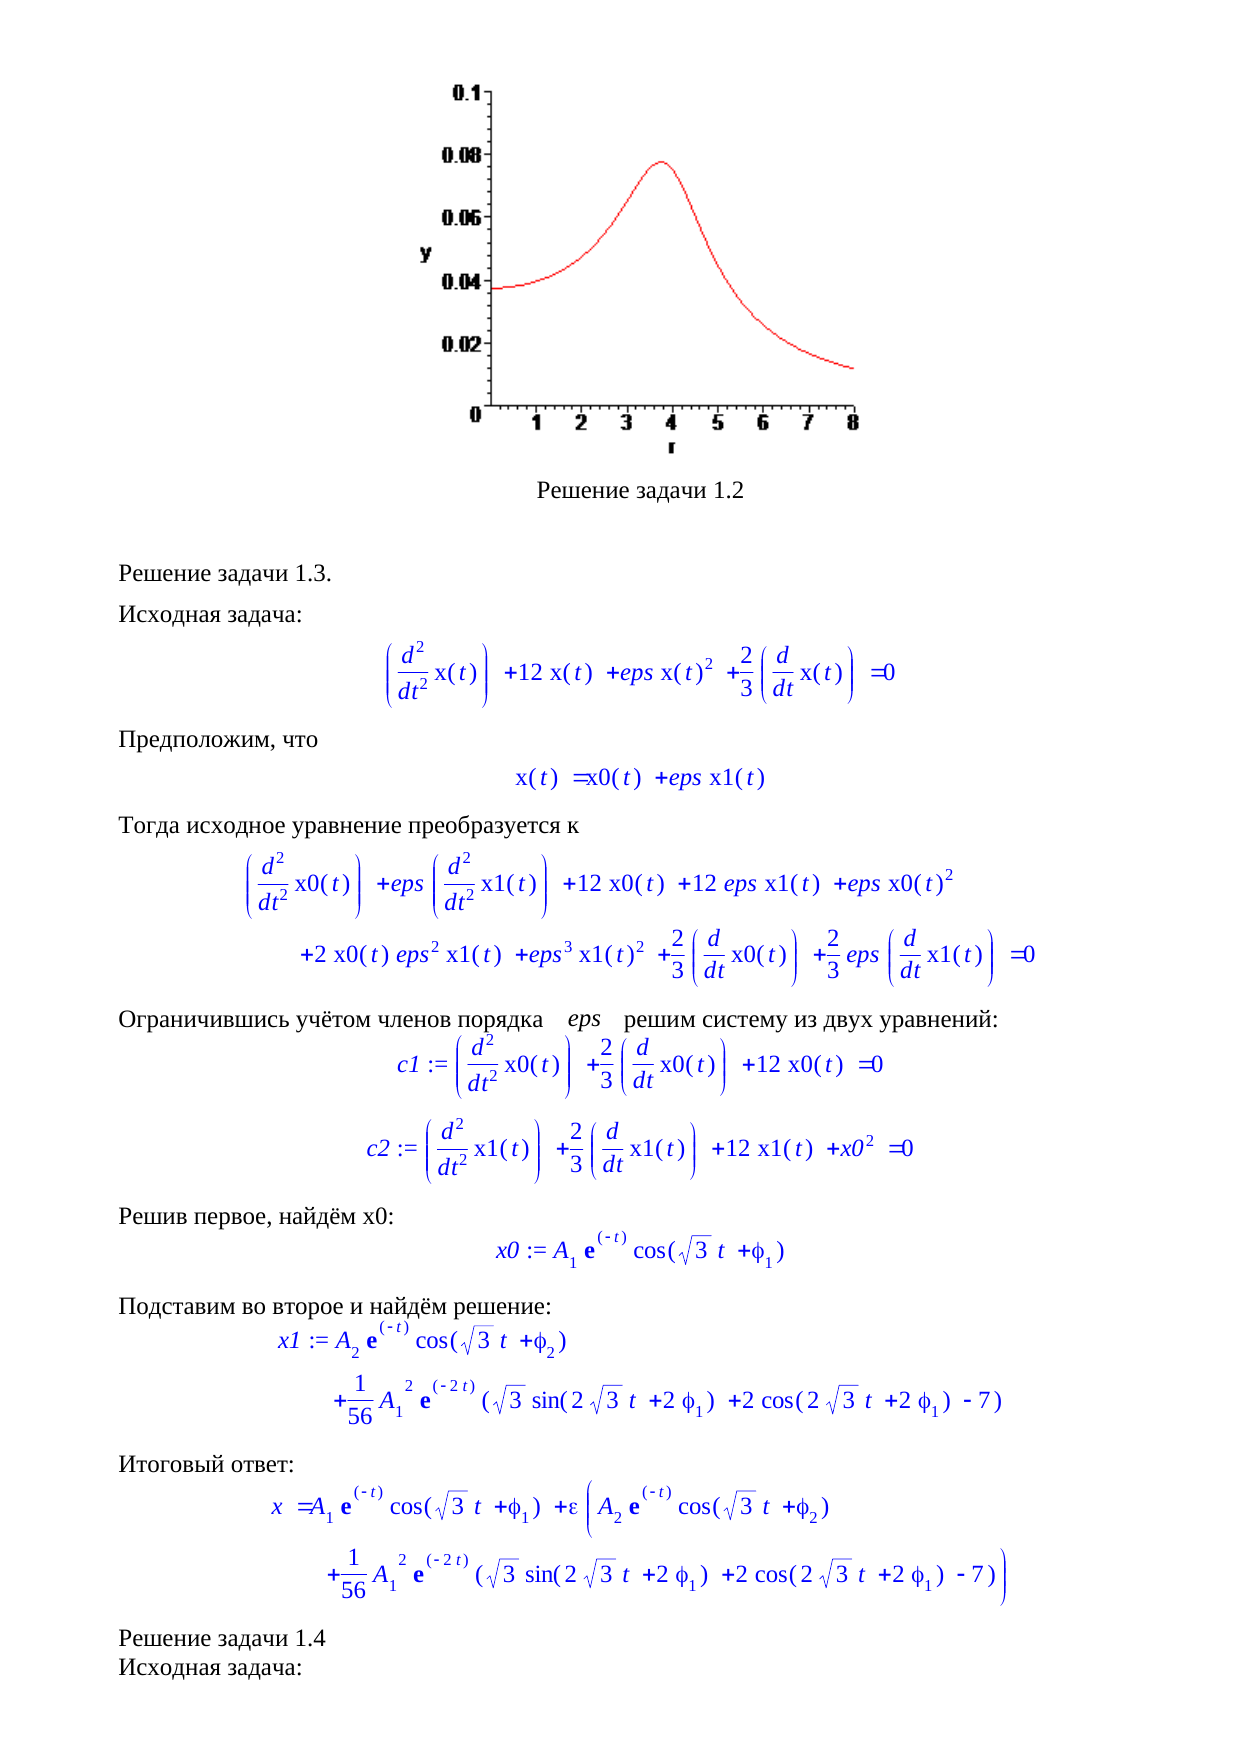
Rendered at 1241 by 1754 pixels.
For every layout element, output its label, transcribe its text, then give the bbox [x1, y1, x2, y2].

text Подставим во второе и найдём решение: [118, 1291, 1162, 1319]
text Решение задачи 1.4 [118, 1623, 1162, 1652]
text Решение задачи 1.2 [118, 475, 1162, 504]
text Тогда исходное уравнение преобразуется к [118, 810, 1162, 839]
text Итоговый ответ: [118, 1449, 1162, 1478]
text Исходная задача: [118, 1652, 1162, 1680]
text Решив первое, найдём x0: [118, 1201, 1162, 1229]
text Ограничившись учётом членов порядка решим систему из двух уравнений: [118, 1004, 1162, 1032]
text Решение задачи 1.3. [118, 558, 1162, 587]
text Предположим, что [118, 724, 1162, 753]
text Исходная задача: [118, 599, 1162, 628]
